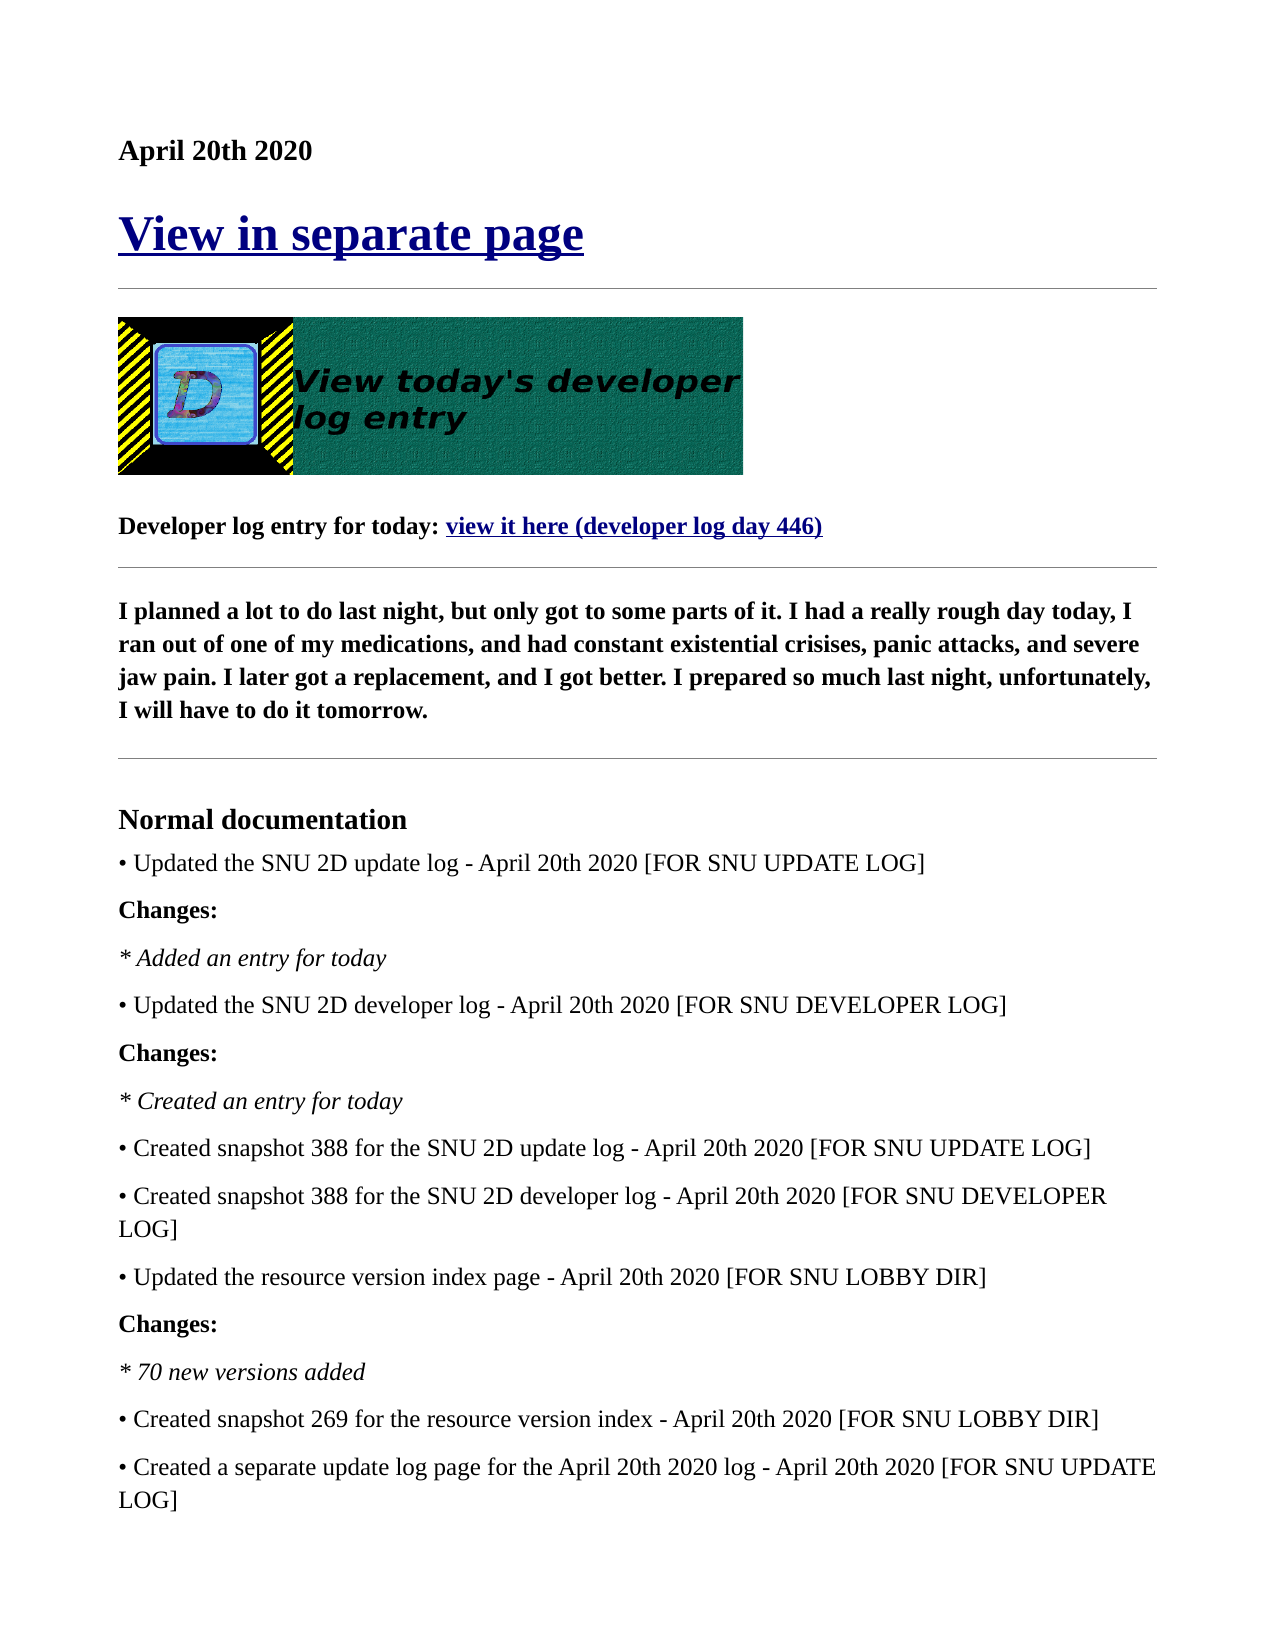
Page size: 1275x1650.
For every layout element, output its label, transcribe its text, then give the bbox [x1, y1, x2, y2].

text • Created snapshot 388 for the SNU 2D update log - April 20th 2020 [FOR SNU UPDATE LOG] [118, 1133, 1157, 1162]
picture [118, 317, 744, 475]
text * Added an entry for today [118, 943, 1157, 972]
text * 70 new versions added [118, 1357, 1157, 1386]
text Changes: [118, 895, 1157, 924]
text Changes: [118, 1038, 1157, 1067]
text Changes: [118, 1309, 1157, 1338]
text • Created a separate update log page for the April 20th 2020 log - April 20th 2020 [FOR SNU UPDATE LOG] [118, 1452, 1157, 1514]
text • Updated the SNU 2D update log - April 20th 2020 [FOR SNU UPDATE LOG] [118, 848, 1157, 877]
text I planned a lot to do last night, but only got to some parts of it. I had a really rough day today, I ran out of one of my medications, and had constant existential crisises, panic attacks, and severe jaw pain. I later got a replacement, and I got better. I prepared so much last night, unfortunately, I will have to do it tomorrow. [118, 596, 1157, 724]
subtitle View in separate page [118, 204, 1157, 261]
subtitle April 20th 2020 [118, 133, 1157, 166]
text • Updated the resource version index page - April 20th 2020 [FOR SNU LOBBY DIR] [118, 1262, 1157, 1290]
subtitle Developer log entry for today: view it here (developer log day 446) [118, 511, 1157, 540]
subtitle Normal documentation [118, 802, 1157, 835]
text * Created an entry for today [118, 1086, 1157, 1114]
text • Created snapshot 388 for the SNU 2D developer log - April 20th 2020 [FOR SNU DEVELOPER LOG] [118, 1181, 1157, 1243]
text • Created snapshot 269 for the resource version index - April 20th 2020 [FOR SNU LOBBY DIR] [118, 1404, 1157, 1433]
text • Updated the SNU 2D developer log - April 20th 2020 [FOR SNU DEVELOPER LOG] [118, 991, 1157, 1019]
